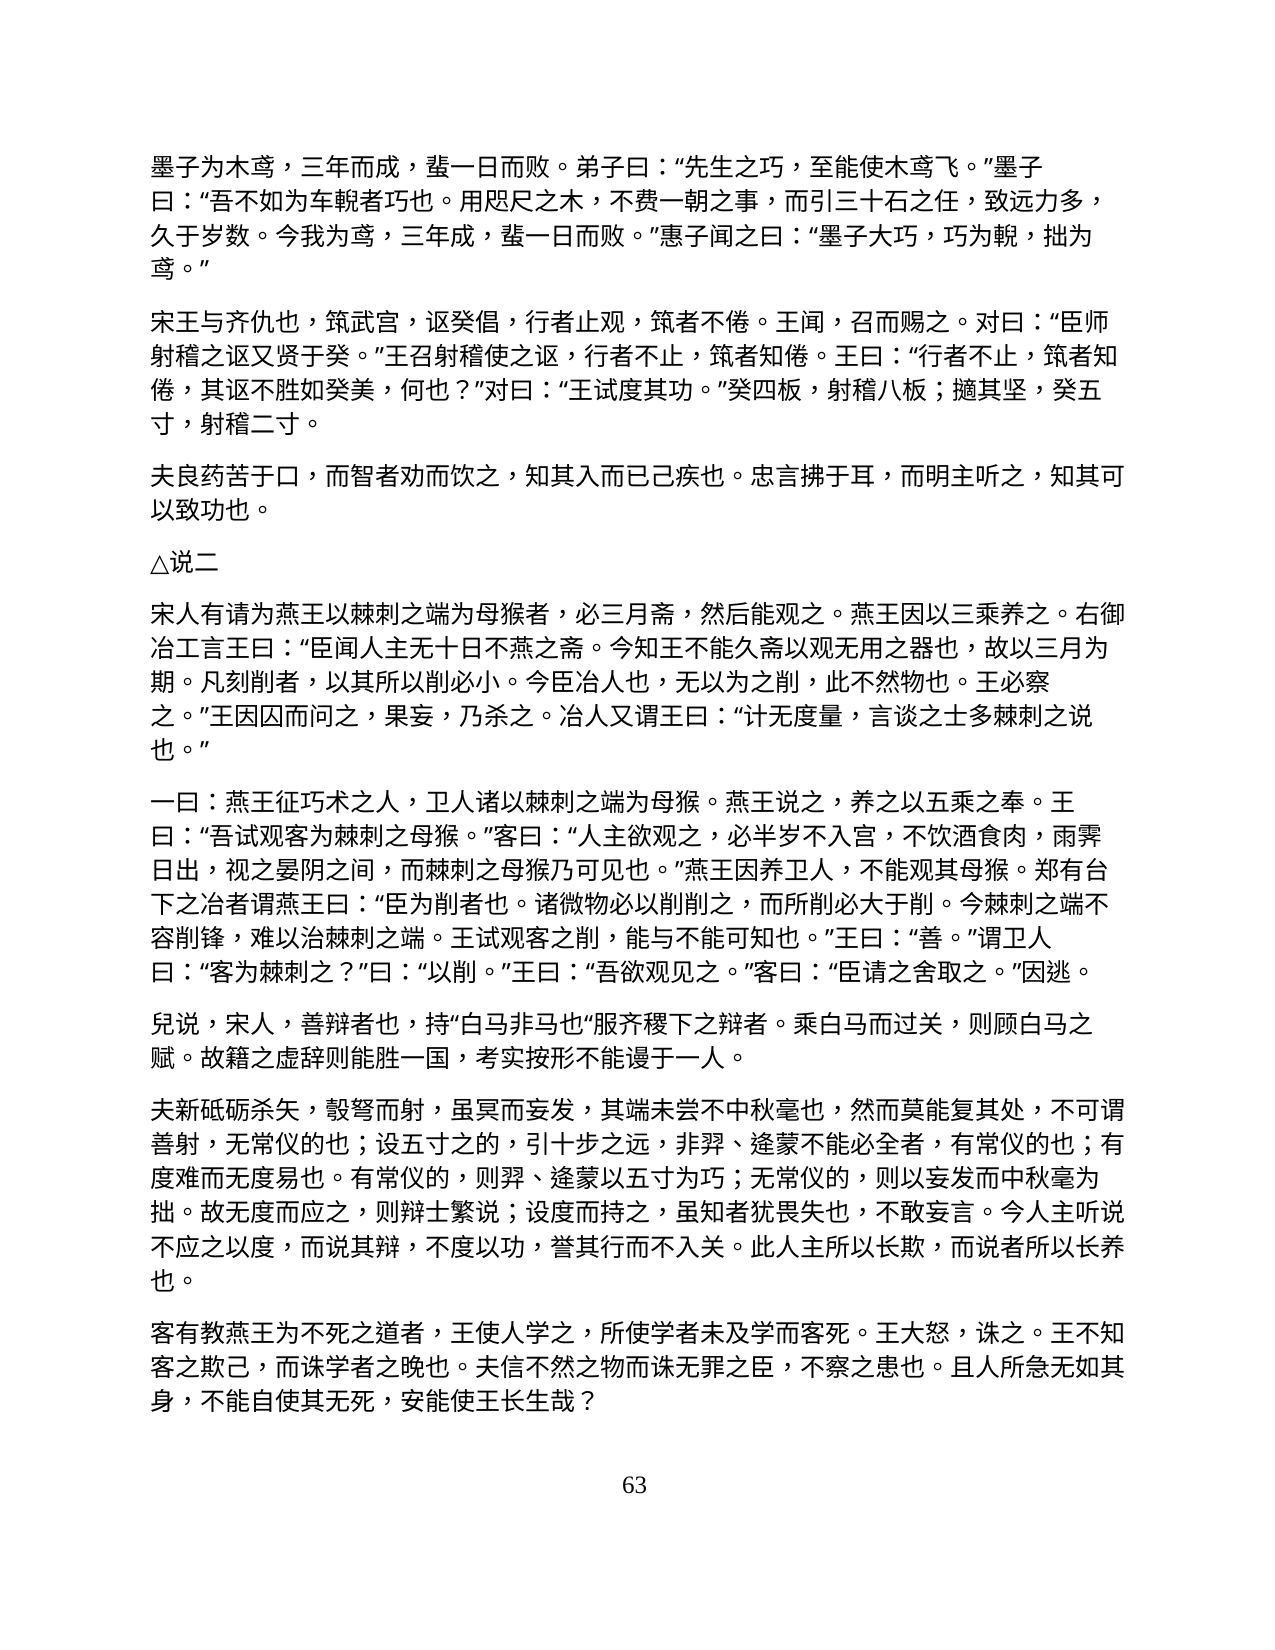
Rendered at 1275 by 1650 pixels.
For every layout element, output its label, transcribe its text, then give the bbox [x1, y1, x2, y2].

text 夫新砥砺杀矢，彀弩而射，虽冥而妄发，其端未尝不中秋毫也，然而莫能复其处，不可谓善射，无常仪的也；设五寸之的，引十步之远，非羿、逄蒙不能必全者，有常仪的也；有度难而无度易也。有常仪的，则羿、逄蒙以五寸为巧；无常仪的，则以妄发而中秋毫为拙。故无度而应之，则辩士繁说；设度而持之，虽知者犹畏失也，不敢妄言。今人主听说不应之以度，而说其辩，不度以功，誉其行而不入关。此人主所以长欺，而说者所以长养也。 [150, 1093, 1125, 1297]
text 一曰：燕王征巧术之人，卫人诸以棘刺之端为母猴。燕王说之，养之以五乘之奉。王曰：“吾试观客为棘刺之母猴。”客曰：“人主欲观之，必半岁不入宫，不饮酒食肉，雨霁日出，视之晏阴之间，而棘刺之母猴乃可见也。”燕王因养卫人，不能观其母猴。郑有台下之冶者谓燕王曰：“臣为削者也。诸微物必以削削之，而所削必大于削。今棘刺之端不容削锋，难以治棘刺之端。王试观客之削，能与不能可知也。”王曰：“善。”谓卫人曰：“客为棘刺之？”曰：“以削。”王曰：“吾欲观见之。”客曰：“臣请之舍取之。”因逃。 [150, 784, 1125, 989]
text 夫良药苦于口，而智者劝而饮之，知其入而已己疾也。忠言拂于耳，而明主听之，知其可以致功也。 [150, 458, 1125, 526]
text 宋人有请为燕王以棘刺之端为母猴者，必三月斋，然后能观之。燕王因以三乘养之。右御冶工言王曰：“臣闻人主无十日不燕之斋。今知王不能久斋以观无用之器也，故以三月为期。凡刻削者，以其所以削必小。今臣冶人也，无以为之削，此不然物也。王必察之。”王因囚而问之，果妄，乃杀之。冶人又谓王曰：“计无度量，言谈之士多棘刺之说也。” [150, 596, 1125, 767]
text 宋王与齐仇也，筑武宫，讴癸倡，行者止观，筑者不倦。王闻，召而赐之。对曰：“臣师射稽之讴又贤于癸。”王召射稽使之讴，行者不止，筑者知倦。王曰：“行者不止，筑者知倦，其讴不胜如癸美，何也？”对曰：“王试度其功。”癸四板，射稽八板；擿其坚，癸五寸，射稽二寸。 [150, 304, 1125, 440]
text 兒说，宋人，善辩者也，持“白马非马也“服齐稷下之辩者。乘白马而过关，则顾白马之赋。故籍之虚辞则能胜一国，考实按形不能谩于一人。 [150, 1007, 1125, 1075]
text 墨子为木鸢，三年而成，蜚一日而败。弟子曰：“先生之巧，至能使木鸢飞。”墨子曰：“吾不如为车輗者巧也。用咫尺之木，不费一朝之事，而引三十石之任，致远力多，久于岁数。今我为鸢，三年成，蜚一日而败。”惠子闻之曰：“墨子大巧，巧为輗，拙为鸢。” [150, 150, 1125, 286]
text 客有教燕王为不死之道者，王使人学之，所使学者未及学而客死。王大怒，诛之。王不知客之欺己，而诛学者之晚也。夫信不然之物而诛无罪之臣，不察之患也。且人所急无如其身，不能自使其无死，安能使王长生哉？ [150, 1315, 1125, 1417]
text △说二 [150, 544, 1125, 578]
